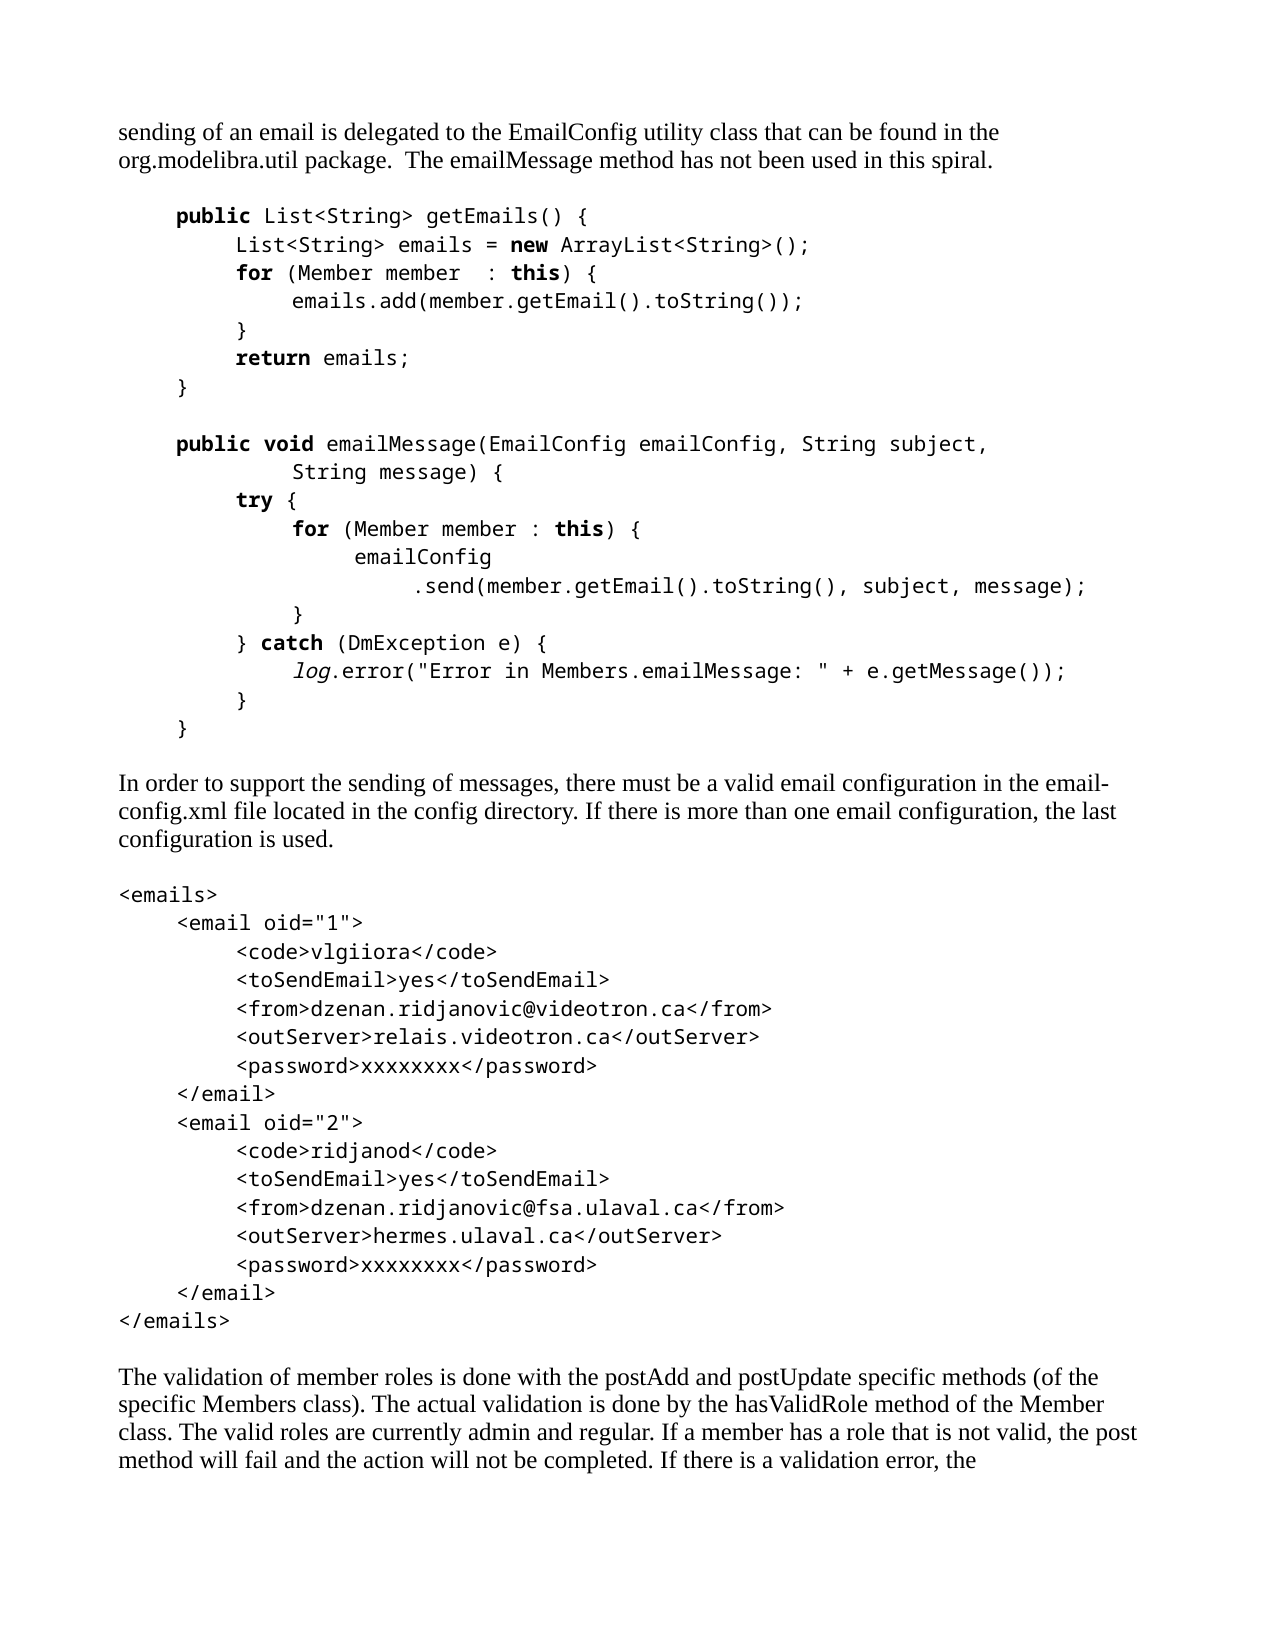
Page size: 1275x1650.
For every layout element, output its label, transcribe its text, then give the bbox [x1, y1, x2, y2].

text return emails; [118, 343, 1157, 372]
text public List<String> getEmails() { [118, 201, 1157, 230]
text sending of an email is delegated to the EmailConfig utility class that can be found in the org.modelibra.util package. The emailMessage method has not been used in this spiral. [118, 118, 1157, 173]
text </email> [118, 1079, 1157, 1108]
text .send(member.getEmail().toString(), subject, message); [118, 571, 1157, 599]
text <password>xxxxxxxx</password> [118, 1250, 1157, 1278]
text log.error("Error in Members.emailMessage: " + e.getMessage()); [118, 656, 1157, 685]
text } [118, 599, 1157, 628]
text String message) { [118, 457, 1157, 486]
text } [118, 372, 1157, 400]
text <outServer>hermes.ulaval.ca</outServer> [118, 1221, 1157, 1250]
text <code>ridjanod</code> [118, 1136, 1157, 1164]
text <email oid="2"> [118, 1108, 1157, 1136]
text In order to support the sending of messages, there must be a valid email configuration in the email-config.xml file located in the config directory. If there is more than one email configuration, the last configuration is used. [118, 769, 1157, 852]
text } catch (DmException e) { [118, 628, 1157, 656]
text for (Member member : this) { [118, 258, 1157, 287]
text <toSendEmail>yes</toSendEmail> [118, 965, 1157, 994]
text <toSendEmail>yes</toSendEmail> [118, 1164, 1157, 1193]
text } [118, 713, 1157, 742]
text </email> [118, 1278, 1157, 1307]
text <email oid="1"> [118, 908, 1157, 937]
text <from>dzenan.ridjanovic@videotron.ca</from> [118, 994, 1157, 1022]
text } [118, 315, 1157, 343]
text <password>xxxxxxxx</password> [118, 1051, 1157, 1079]
text emails.add(member.getEmail().toString()); [118, 287, 1157, 315]
text } [118, 685, 1157, 713]
text try { [118, 486, 1157, 514]
text for (Member member : this) { [118, 514, 1157, 542]
text <from>dzenan.ridjanovic@fsa.ulaval.ca</from> [118, 1193, 1157, 1221]
text <code>vlgiiora</code> [118, 937, 1157, 965]
text </emails> [118, 1307, 1157, 1335]
text public void emailMessage(EmailConfig emailConfig, String subject, [118, 429, 1157, 457]
text <outServer>relais.videotron.ca</outServer> [118, 1022, 1157, 1051]
text <emails> [118, 880, 1157, 908]
text emailConfig [118, 542, 1157, 571]
text The validation of member roles is done with the postAdd and postUpdate specific methods (of the specific Members class). The actual validation is done by the hasValidRole method of the Member class. The valid roles are currently admin and regular. If a member has a role that is not valid, the post method will fail and the action will not be completed. If there is a validation error, the [118, 1363, 1157, 1474]
text List<String> emails = new ArrayList<String>(); [118, 230, 1157, 258]
